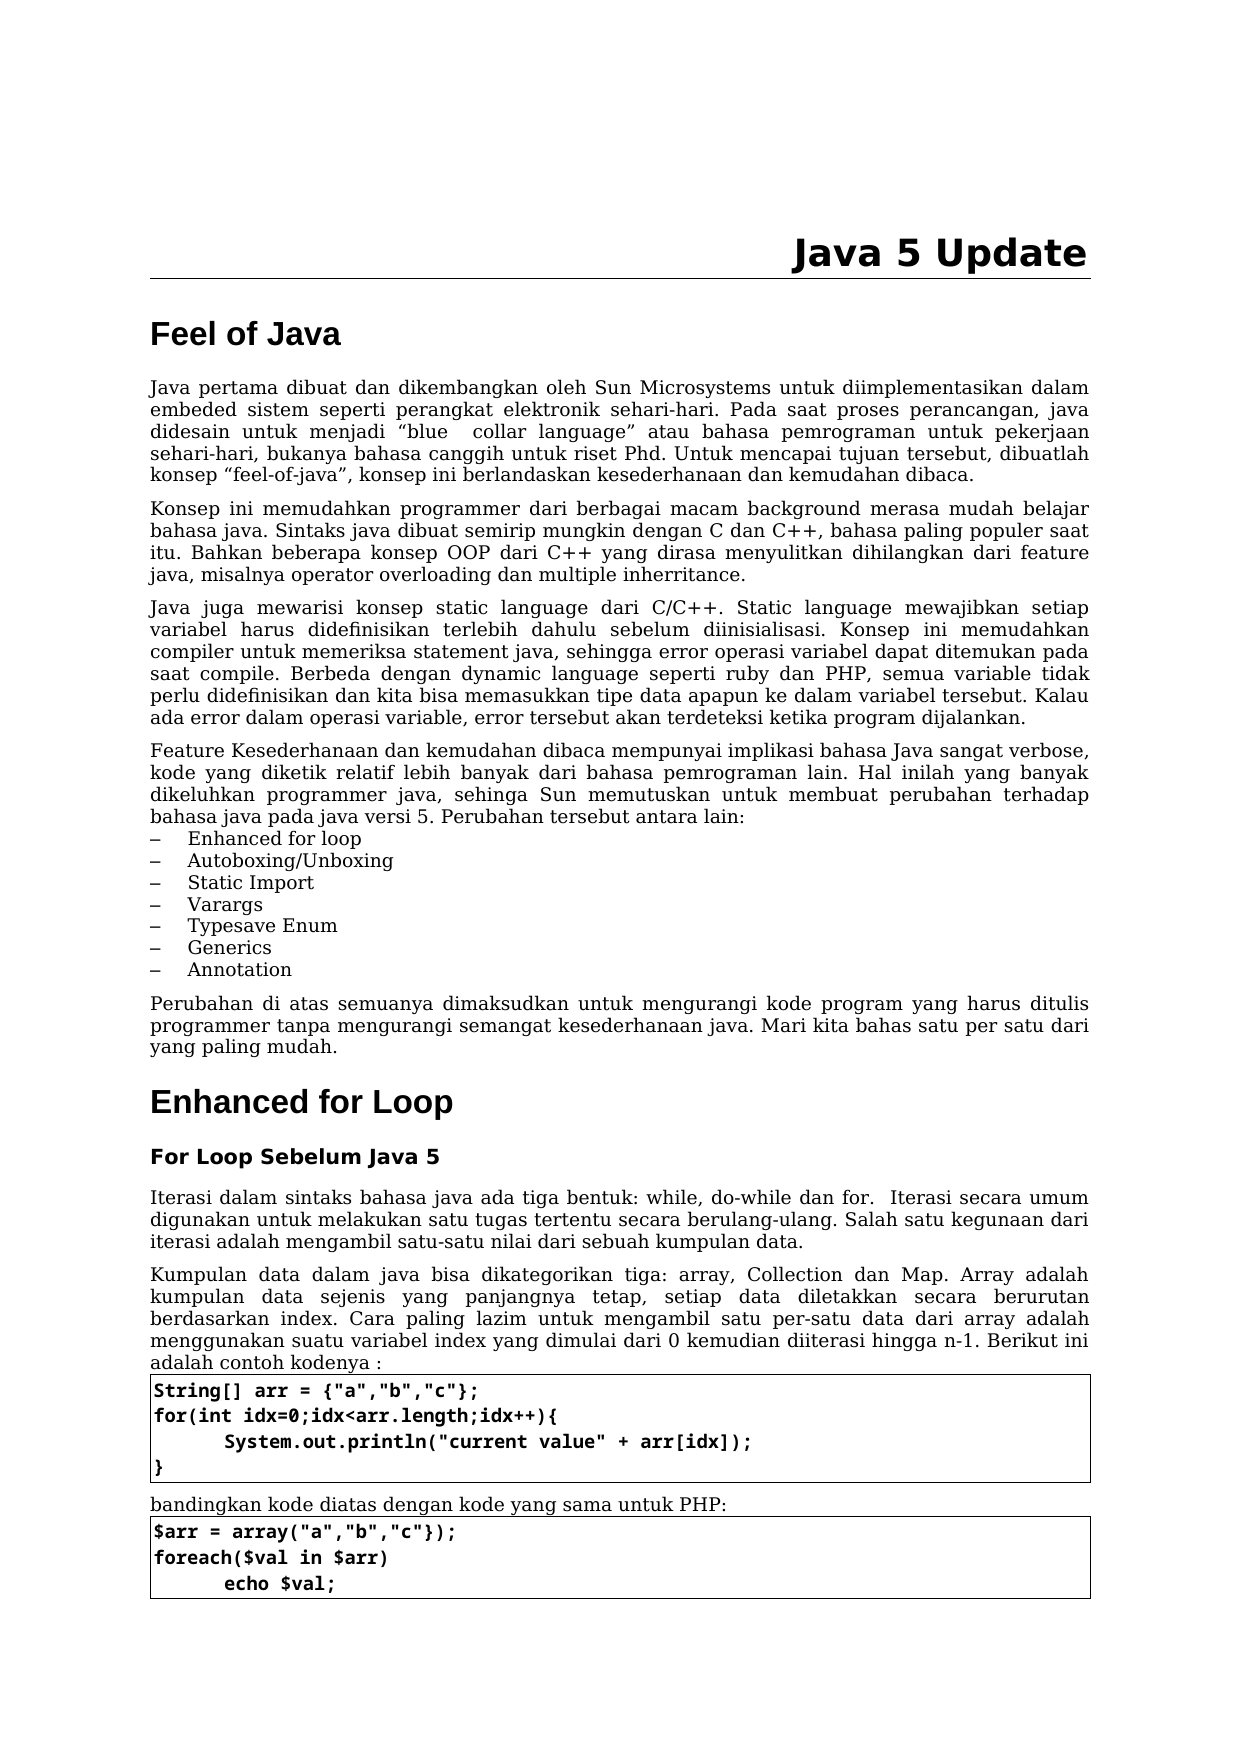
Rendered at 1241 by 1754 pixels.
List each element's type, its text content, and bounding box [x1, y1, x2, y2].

text Feature Kesederhanaan dan kemudahan dibaca mempunyai implikasi bahasa Java sangat verbose, kode yang diketik relatif lebih banyak dari bahasa pemrograman lain. Hal inilah yang banyak dikeluhkan programmer java, sehinga Sun memutuskan untuk membuat perubahan terhadap bahasa java pada java versi 5. Perubahan tersebut antara lain: [150, 740, 1091, 828]
text bandingkan kode diatas dengan kode yang sama untuk PHP: [150, 1494, 1091, 1516]
text Konsep ini memudahkan programmer dari berbagai macam background merasa mudah belajar bahasa java. Sintaks java dibuat semirip mungkin dengan C dan C++, bahasa paling populer saat itu. Bahkan beberapa konsep OOP dari C++ yang dirasa menyulitkan dihilangkan dari feature java, misalnya operator overloading dan multiple inherritance. [150, 498, 1091, 586]
list Typesave Enum [150, 915, 1091, 937]
list Autoboxing/Unboxing [150, 850, 1091, 872]
subtitle Java 5 Update [150, 228, 1091, 278]
text Iterasi dalam sintaks bahasa java ada tiga bentuk: while, do-while dan for. Iterasi secara umum digunakan untuk melakukan satu tugas tertentu secara berulang-ulang. Salah satu kegunaan dari iterasi adalah mengambil satu-satu nilai dari sebuah kumpulan data. [150, 1187, 1091, 1253]
list Generics [150, 937, 1091, 959]
text $arr = array("a","b","c"}); [151, 1517, 1090, 1541]
text for(int idx=0;idx<arr.length;idx++){ [151, 1399, 1090, 1425]
list Annotation [150, 959, 1091, 981]
text Perubahan di atas semuanya dimaksudkan untuk mengurangi kode program yang harus ditulis programmer tanpa mengurangi semangat kesederhanaan java. Mari kita bahas satu per satu dari yang paling mudah. [150, 993, 1091, 1058]
text echo $val; [151, 1567, 1090, 1598]
subtitle Enhanced for Loop [150, 1083, 1091, 1121]
text Java pertama dibuat dan dikembangkan oleh Sun Microsystems untuk diimplementasikan dalam embeded sistem seperti perangkat elektronik sehari-hari. Pada saat proses perancangan, java didesain untuk menjadi “blue collar language” atau bahasa pemrograman untuk pekerjaan sehari-hari, bukanya bahasa canggih untuk riset Phd. Untuk mencapai tujuan tersebut, dibuatlah konsep “feel-of-java”, konsep ini berlandaskan kesederhanaan dan kemudahan dibaca. [150, 377, 1091, 486]
subtitle For Loop Sebelum Java 5 [150, 1145, 1091, 1169]
subtitle Feel of Java [150, 315, 1091, 353]
text System.out.println("current value" + arr[idx]); [151, 1425, 1090, 1450]
text Java juga mewarisi konsep static language dari C/C++. Static language mewajibkan setiap variabel harus didefinisikan terlebih dahulu sebelum diinisialisasi. Konsep ini memudahkan compiler untuk memeriksa statement java, sehingga error operasi variabel dapat ditemukan pada saat compile. Berbeda dengan dynamic language seperti ruby dan PHP, semua variable tidak perlu didefinisikan dan kita bisa memasukkan tipe data apapun ke dalam variabel tersebut. Kalau ada error dalam operasi variable, error tersebut akan terdeteksi ketika program dijalankan. [150, 597, 1091, 729]
text foreach($val in $arr) [151, 1541, 1090, 1567]
list Varargs [150, 893, 1091, 915]
text String[] arr = {"a","b","c"}; [151, 1375, 1090, 1399]
list Static Import [150, 872, 1091, 893]
list Enhanced for loop [150, 828, 1091, 850]
text Kumpulan data dalam java bisa dikategorikan tiga: array, Collection dan Map. Array adalah kumpulan data sejenis yang panjangnya tetap, setiap data diletakkan secara berurutan berdasarkan index. Cara paling lazim untuk mengambil satu per-satu data dari array adalah menggunakan suatu variabel index yang dimulai dari 0 kemudian diiterasi hingga n-1. Berikut ini adalah contoh kodenya : [150, 1264, 1091, 1374]
text } [151, 1450, 1090, 1482]
